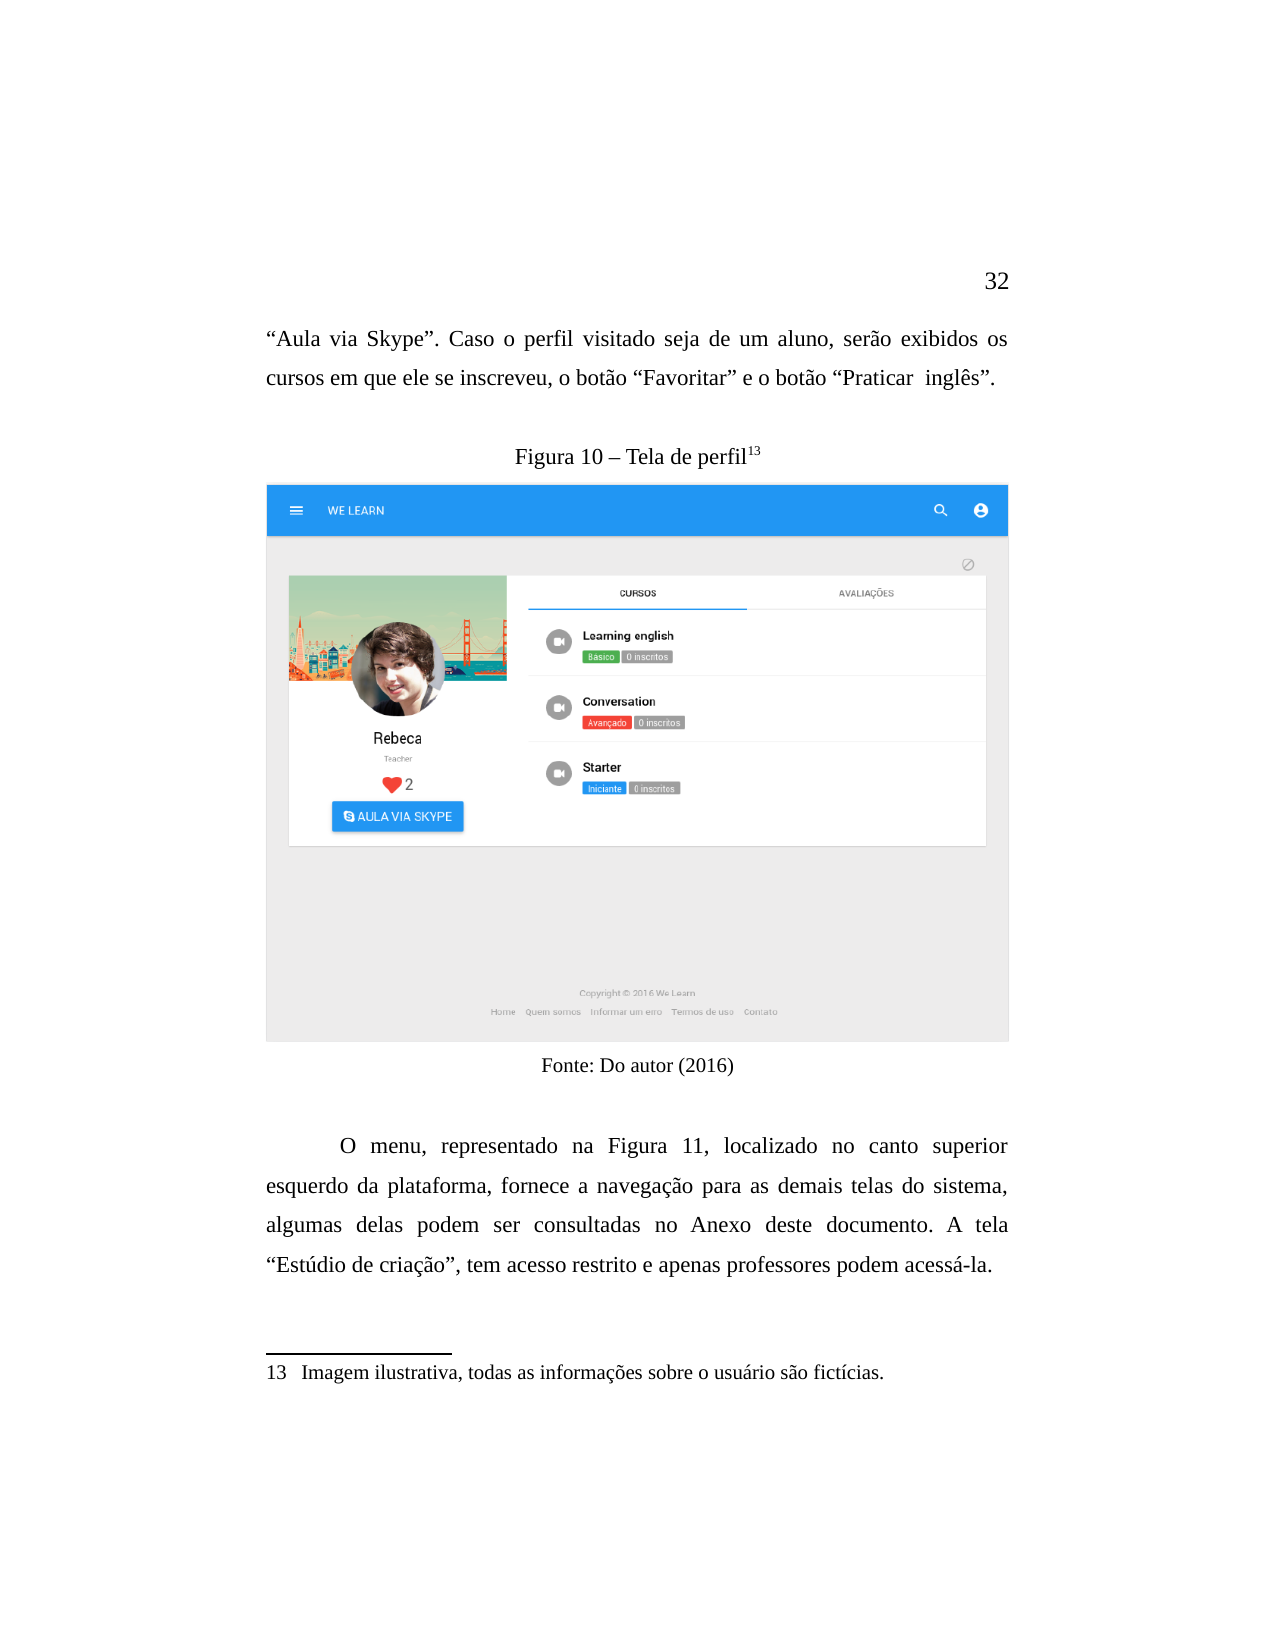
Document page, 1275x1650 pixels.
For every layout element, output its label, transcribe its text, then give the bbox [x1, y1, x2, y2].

text O menu, representado na Figura 11, localizado no canto superior esquerdo da plataforma, fornece a navegação para as demais telas do sistema, algumas delas podem ser consultadas no Anexo deste documento. A tela “Estúdio de criação”, tem acesso restrito e apenas professores podem acessá-la. [266, 1132, 1009, 1277]
text Fonte: Do autor (2016) [266, 1042, 1009, 1077]
picture [265, 482, 1010, 1042]
text “Aula via Skype”. Caso o perfil visitado seja de um aluno, serão exibidos os cursos em que ele se inscreveu, o botão “Favoritar” e o botão “Praticar inglês”. [266, 325, 1009, 391]
text Imagem ilustrativa, todas as informações sobre o usuário são fictícias. [266, 1360, 1009, 1384]
text Figura 10 – Tela de perfil [266, 443, 1009, 469]
